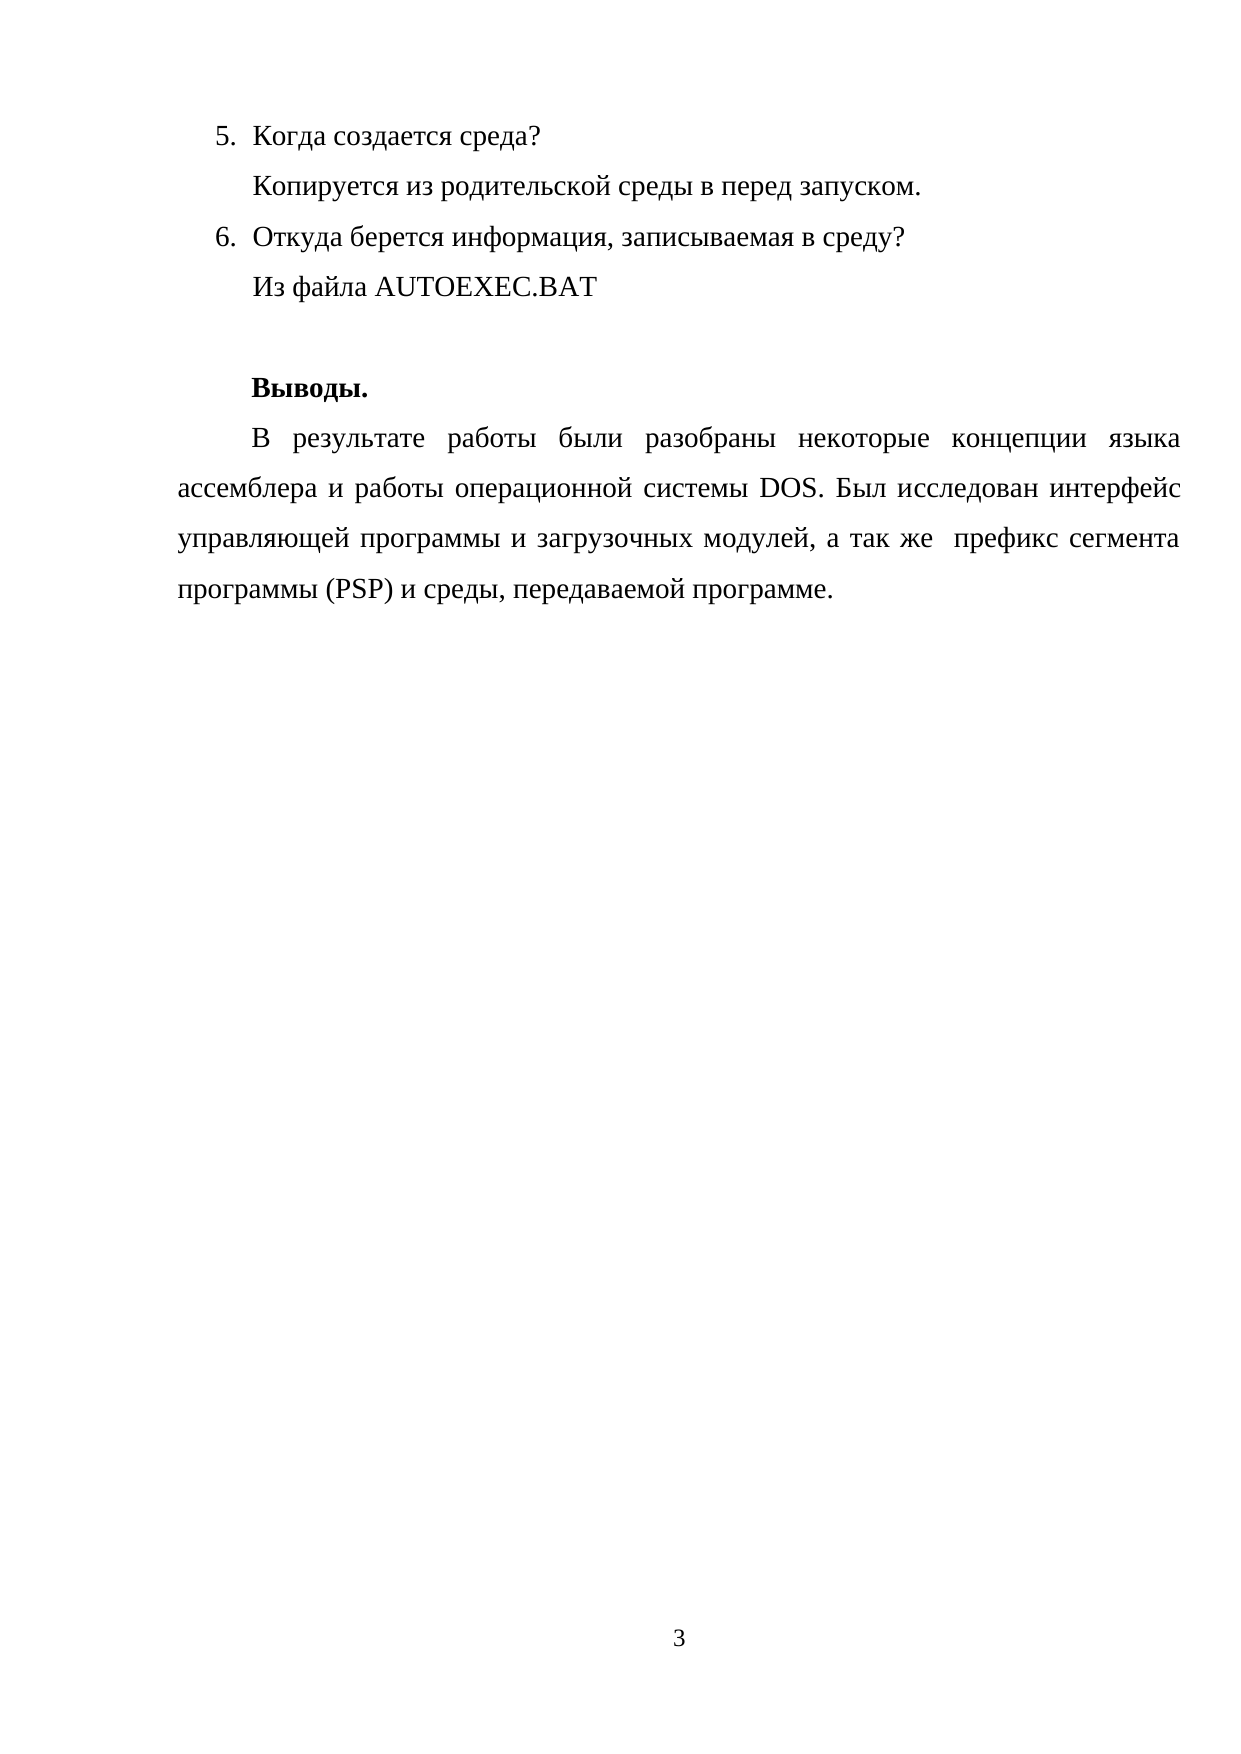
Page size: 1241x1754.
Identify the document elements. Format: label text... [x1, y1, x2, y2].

list Из файла AUTOEXEC.BAT [215, 269, 1181, 303]
list Копируется из родительской среды в перед запуском. [215, 168, 1181, 202]
text В результате работы были разобраны некоторые концепции языка ассемблера и работы операционной системы DOS. Был исследован интерфейс управляющей программы и загрузочных модулей, а так же префикс сегмента программы (PSP) и среды, передаваемой программе. [177, 420, 1181, 604]
text Выводы. [177, 370, 1181, 403]
list Когда создается среда? [215, 118, 1181, 152]
list Откуда берется информация, записываемая в среду? [215, 219, 1181, 252]
